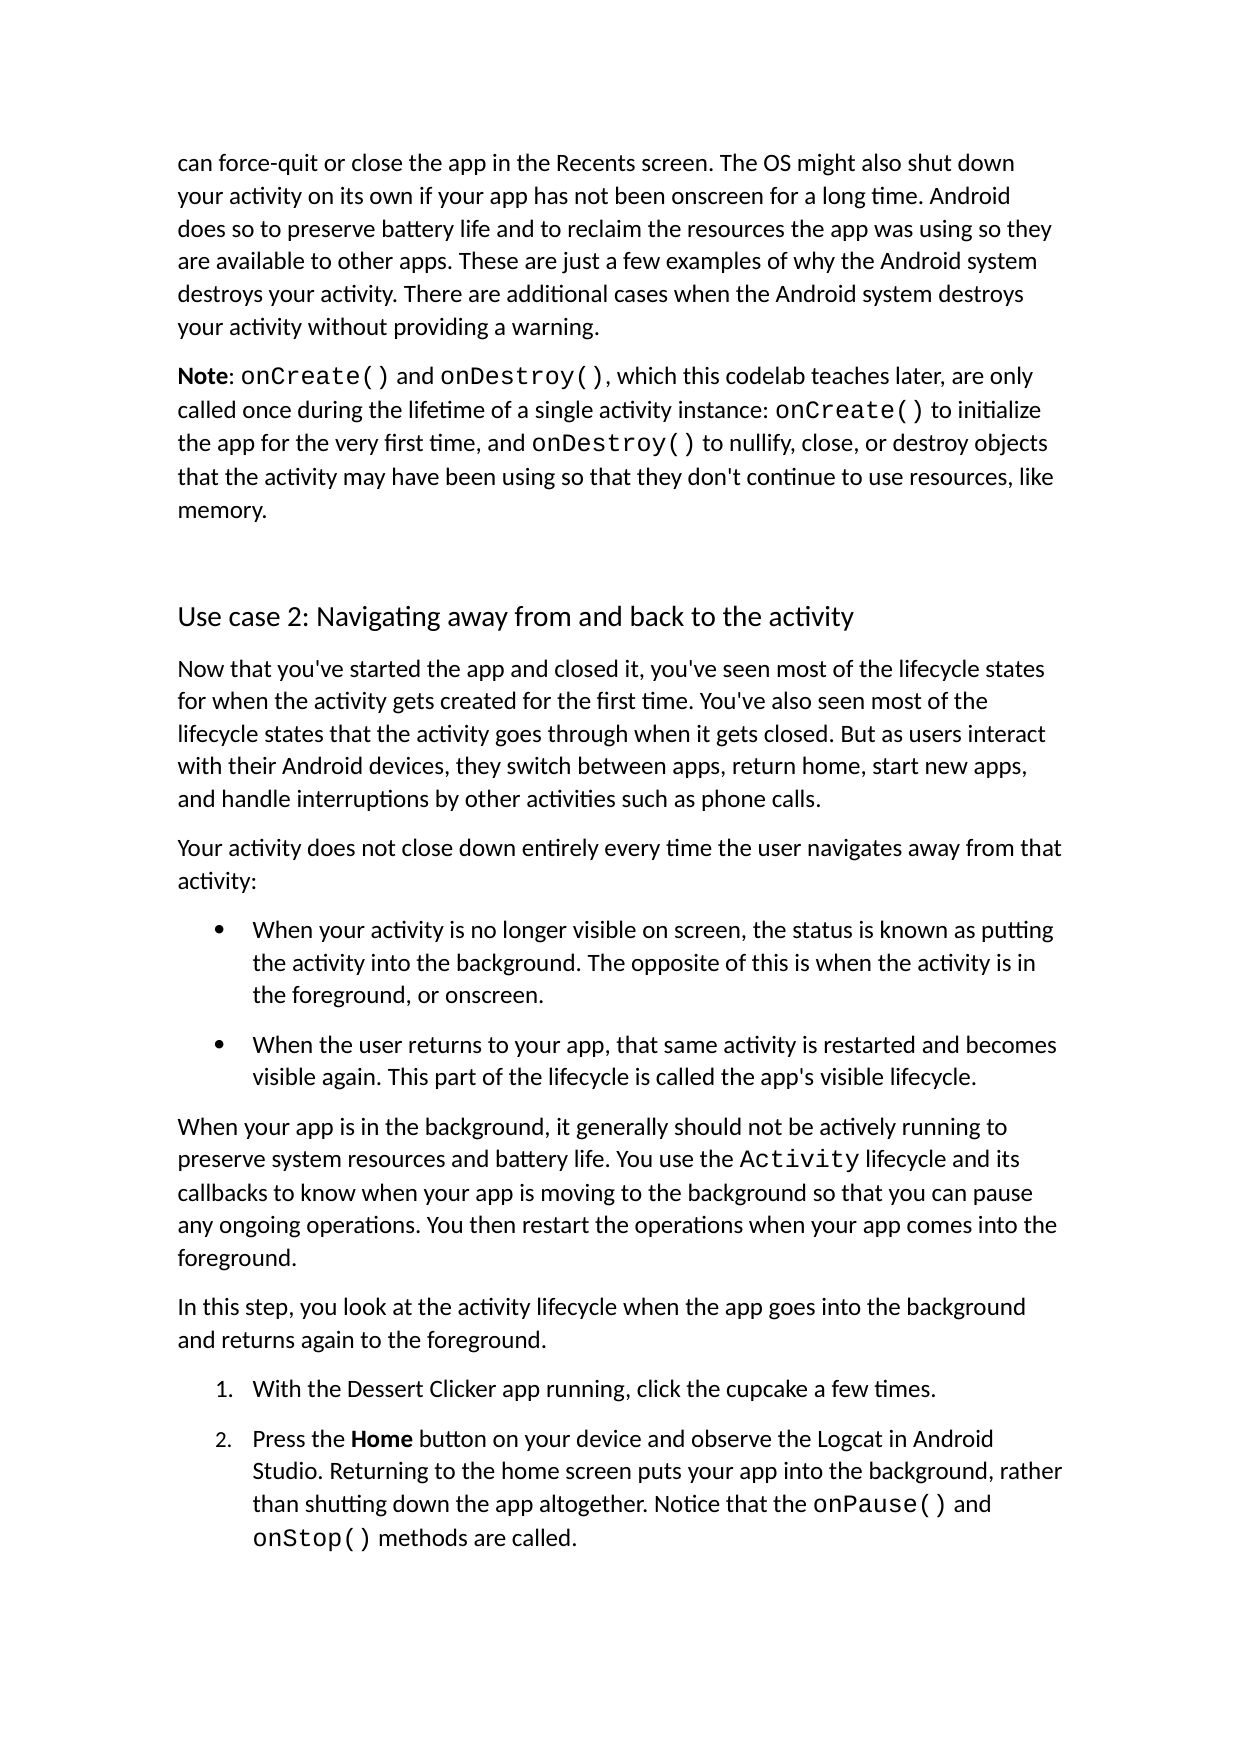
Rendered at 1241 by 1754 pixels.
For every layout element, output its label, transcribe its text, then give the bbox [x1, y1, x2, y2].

text Your activity does not close down entirely every time the user navigates away from that activity: [177, 832, 1063, 896]
text can force-quit or close the app in the Recents screen. The OS might also shut down your activity on its own if your app has not been onscreen for a long time. Android does so to preserve battery life and to reclaim the resources the app was using so they are available to other apps. These are just a few examples of why the Android system destroys your activity. There are additional cases when the Android system destroys your activity without providing a warning. [177, 148, 1063, 341]
list Press the Home button on your device and observe the Logcat in Android Studio. Returning to the home screen puts your app into the background, rather than shutting down the app altogether. Notice that the onPause() and onStop() methods are called. [215, 1423, 1063, 1553]
text Now that you've started the app and closed it, you've seen most of the lifecycle states for when the activity gets created for the first time. You've also seen most of the lifecycle states that the activity goes through when it gets closed. But as users interact with their Android devices, they switch between apps, return home, start new apps, and handle interruptions by other activities such as phone calls. [177, 653, 1063, 814]
list When the user returns to your app, that same activity is restarted and becomes visible again. This part of the lifecycle is called the app's visible lifecycle. [215, 1029, 1063, 1092]
text Note: onCreate() and onDestroy(), which this codelab teaches later, are only called once during the lifetime of a single activity instance: onCreate() to initialize the app for the very first time, and onDestroy() to nullify, close, or destroy objects that the activity may have been using so that they don't continue to use resources, like memory. [177, 360, 1063, 524]
text Use case 2: Navigating away from and back to the activity [177, 598, 1063, 634]
list With the Dessert Clicker app running, click the cupcake a few times. [215, 1373, 1063, 1404]
text In this step, you look at the activity lifecycle when the app goes into the background and returns again to the foreground. [177, 1292, 1063, 1355]
text When your app is in the background, it generally should not be actively running to preserve system resources and battery life. You use the Activity lifecycle and its callbacks to know when your app is moving to the background so that you can pause any ongoing operations. You then restart the operations when your app comes into the foreground. [177, 1111, 1063, 1273]
list When your activity is no longer visible on screen, the status is known as putting the activity into the background. The opposite of this is when the activity is in the foreground, or onscreen. [215, 914, 1063, 1010]
